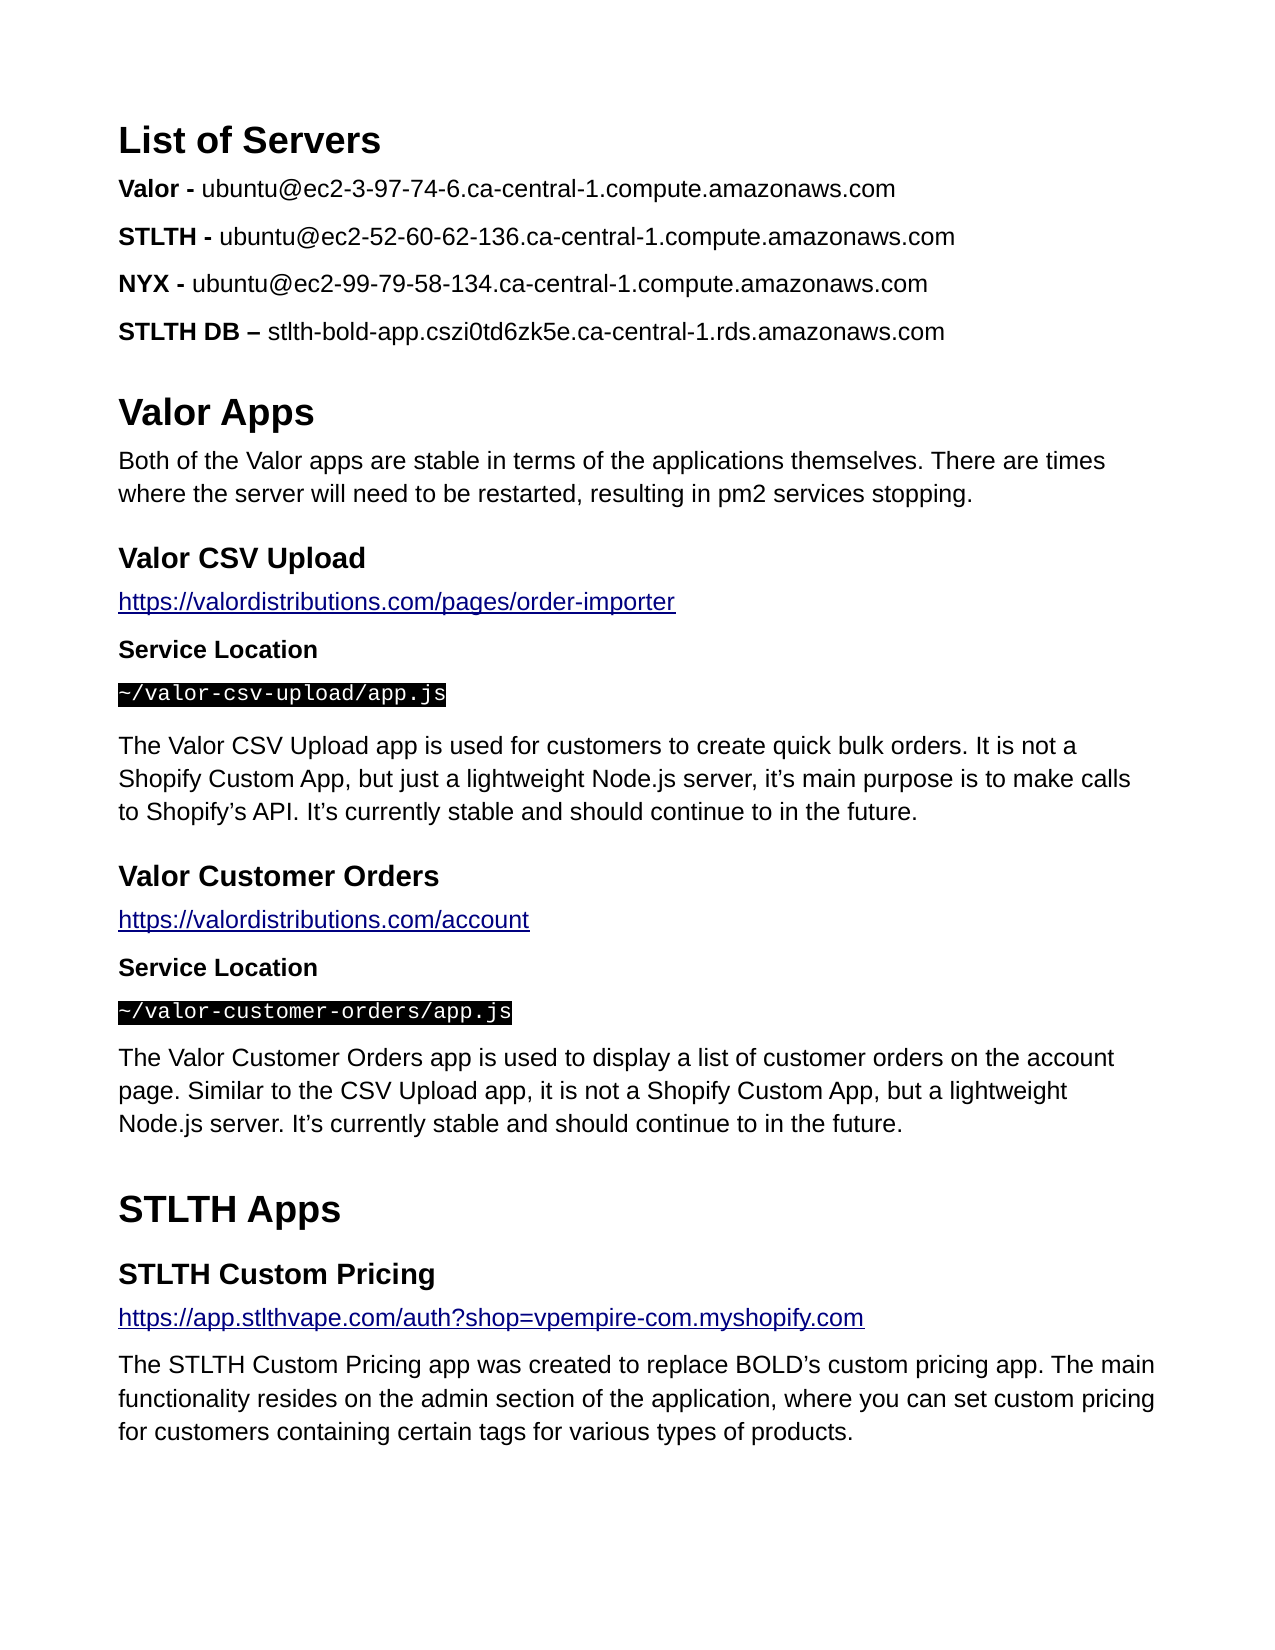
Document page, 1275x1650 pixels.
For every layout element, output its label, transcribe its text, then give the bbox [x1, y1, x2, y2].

subtitle Valor Customer Orders [118, 859, 1157, 893]
text STLTH - ubuntu@ec2-52-60-62-136.ca-central-1.compute.amazonaws.com [118, 222, 1157, 251]
subtitle Valor CSV Upload [118, 541, 1157, 575]
text ~/valor-csv-upload/app.js [118, 682, 1157, 707]
text STLTH DB – stlth-bold-app.cszi0td6zk5e.ca-central-1.rds.amazonaws.com [118, 317, 1157, 346]
text ~/valor-customer-orders/app.js [118, 1001, 1157, 1025]
subtitle List of Servers [118, 118, 1157, 162]
text Valor - ubuntu@ec2-3-97-74-6.ca-central-1.compute.amazonaws.com [118, 174, 1157, 203]
text https://valordistributions.com/account [118, 905, 1157, 934]
text https://valordistributions.com/pages/order-importer [118, 587, 1157, 616]
text The Valor CSV Upload app is used for customers to create quick bulk orders. It is not a Shopify Custom App, but just a lightweight Node.js server, it’s main purpose is to make calls to Shopify’s API. It’s currently stable and should continue to in the future. [118, 731, 1157, 826]
text https://app.stlthvape.com/auth?shop=vpempire-com.myshopify.com [118, 1303, 1157, 1332]
subtitle STLTH Apps [118, 1187, 1157, 1230]
text NYX - ubuntu@ec2-99-79-58-134.ca-central-1.compute.amazonaws.com [118, 269, 1157, 298]
text Both of the Valor apps are stable in terms of the applications themselves. There are times where the server will need to be restarted, resulting in pm2 services stopping. [118, 446, 1157, 508]
text The STLTH Custom Pricing app was created to replace BOLD’s custom pricing app. The main functionality resides on the admin section of the application, where you can set custom pricing for customers containing certain tags for various types of products. [118, 1351, 1157, 1445]
text The Valor Customer Orders app is used to display a list of customer orders on the account page. Similar to the CSV Upload app, it is not a Shopify Custom App, but a lightweight Node.js server. It’s currently stable and should continue to in the future. [118, 1043, 1157, 1138]
subtitle Valor Apps [118, 390, 1157, 433]
subtitle STLTH Custom Pricing [118, 1257, 1157, 1290]
text Service Location [118, 635, 1157, 664]
text Service Location [118, 953, 1157, 982]
